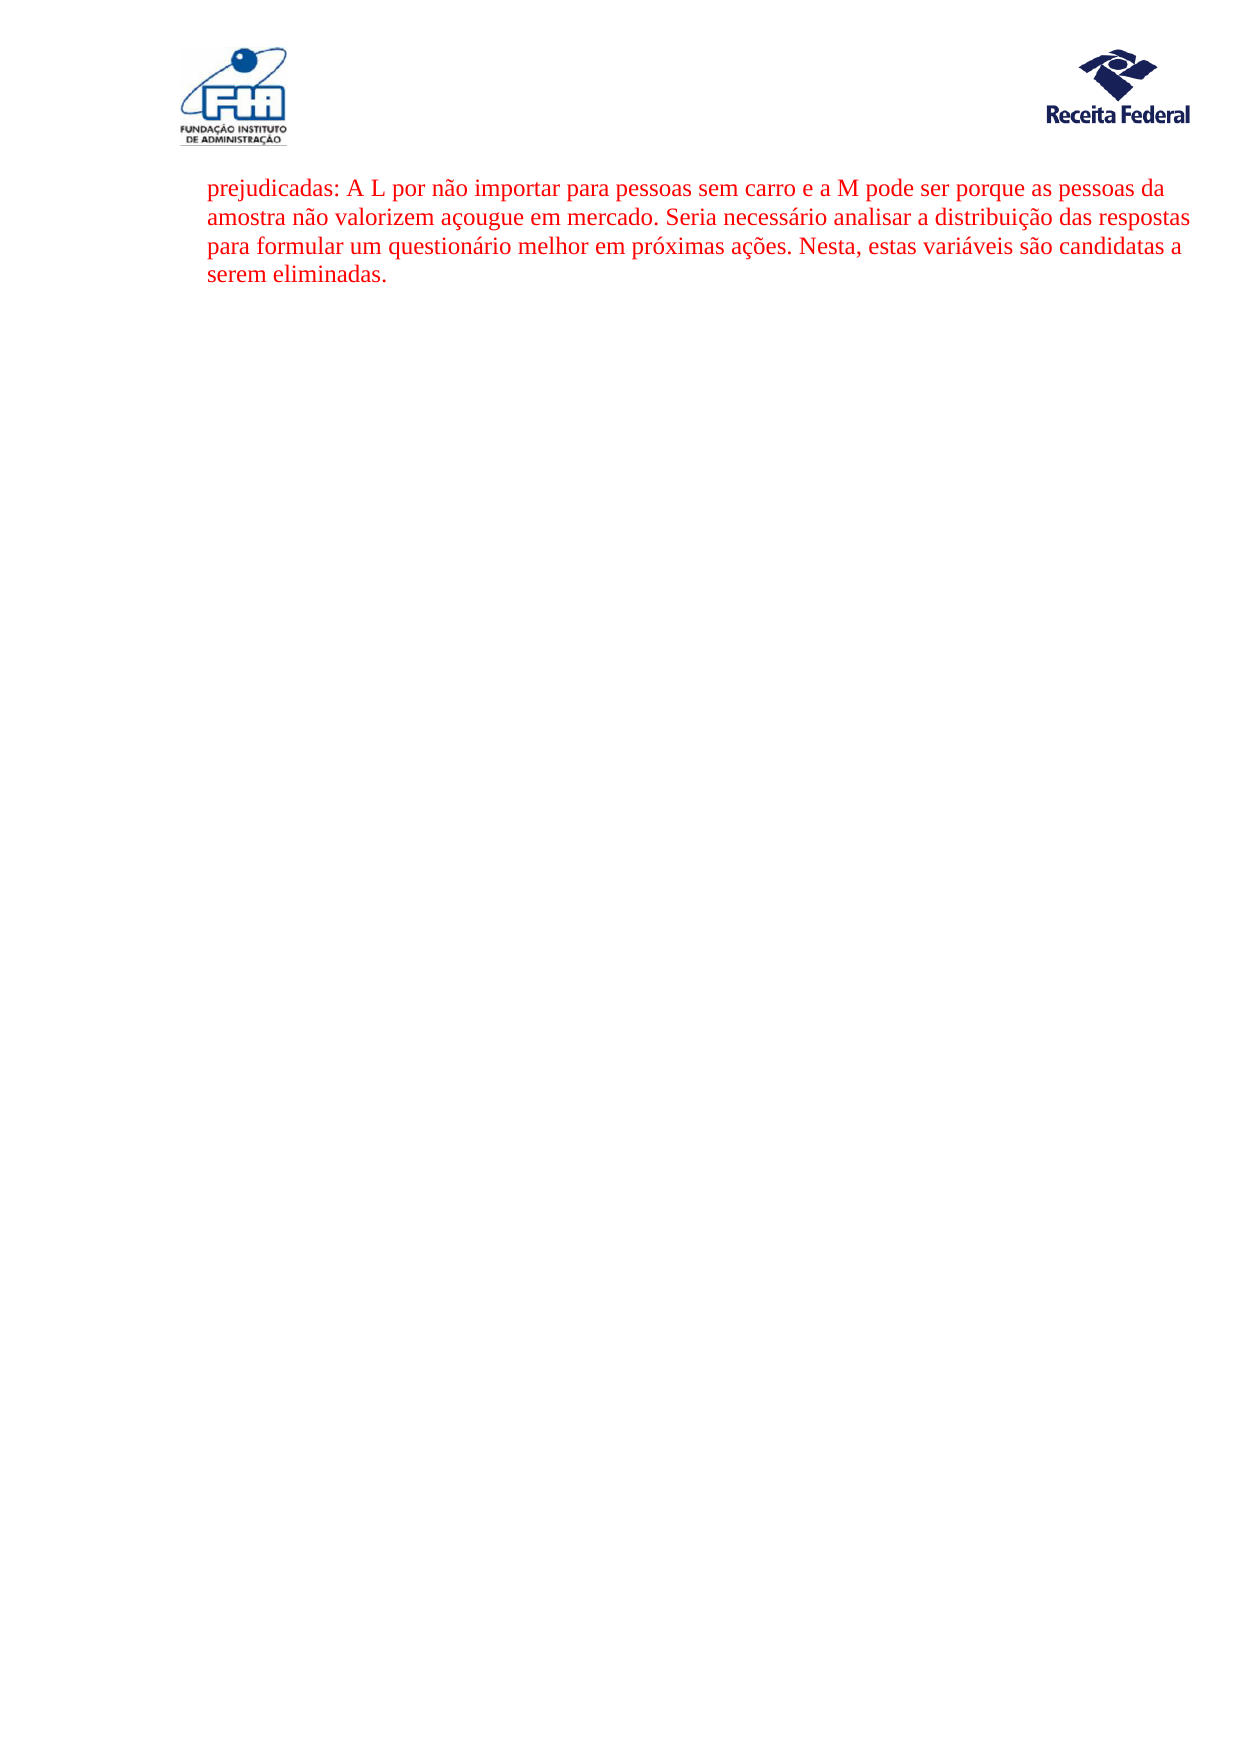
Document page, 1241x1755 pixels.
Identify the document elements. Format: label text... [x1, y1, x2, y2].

picture [180, 47, 288, 146]
list prejudicadas: A L por não importar para pessoas sem carro e a M pode ser porque as pessoas da amostra não valorizem açougue em mercado. Seria necessário analisar a distribuição das respostas para formular um questionário melhor em próximas ações. Nesta, estas variáveis são candidatas a serem eliminadas. [148, 173, 1209, 288]
picture [1037, 46, 1197, 131]
